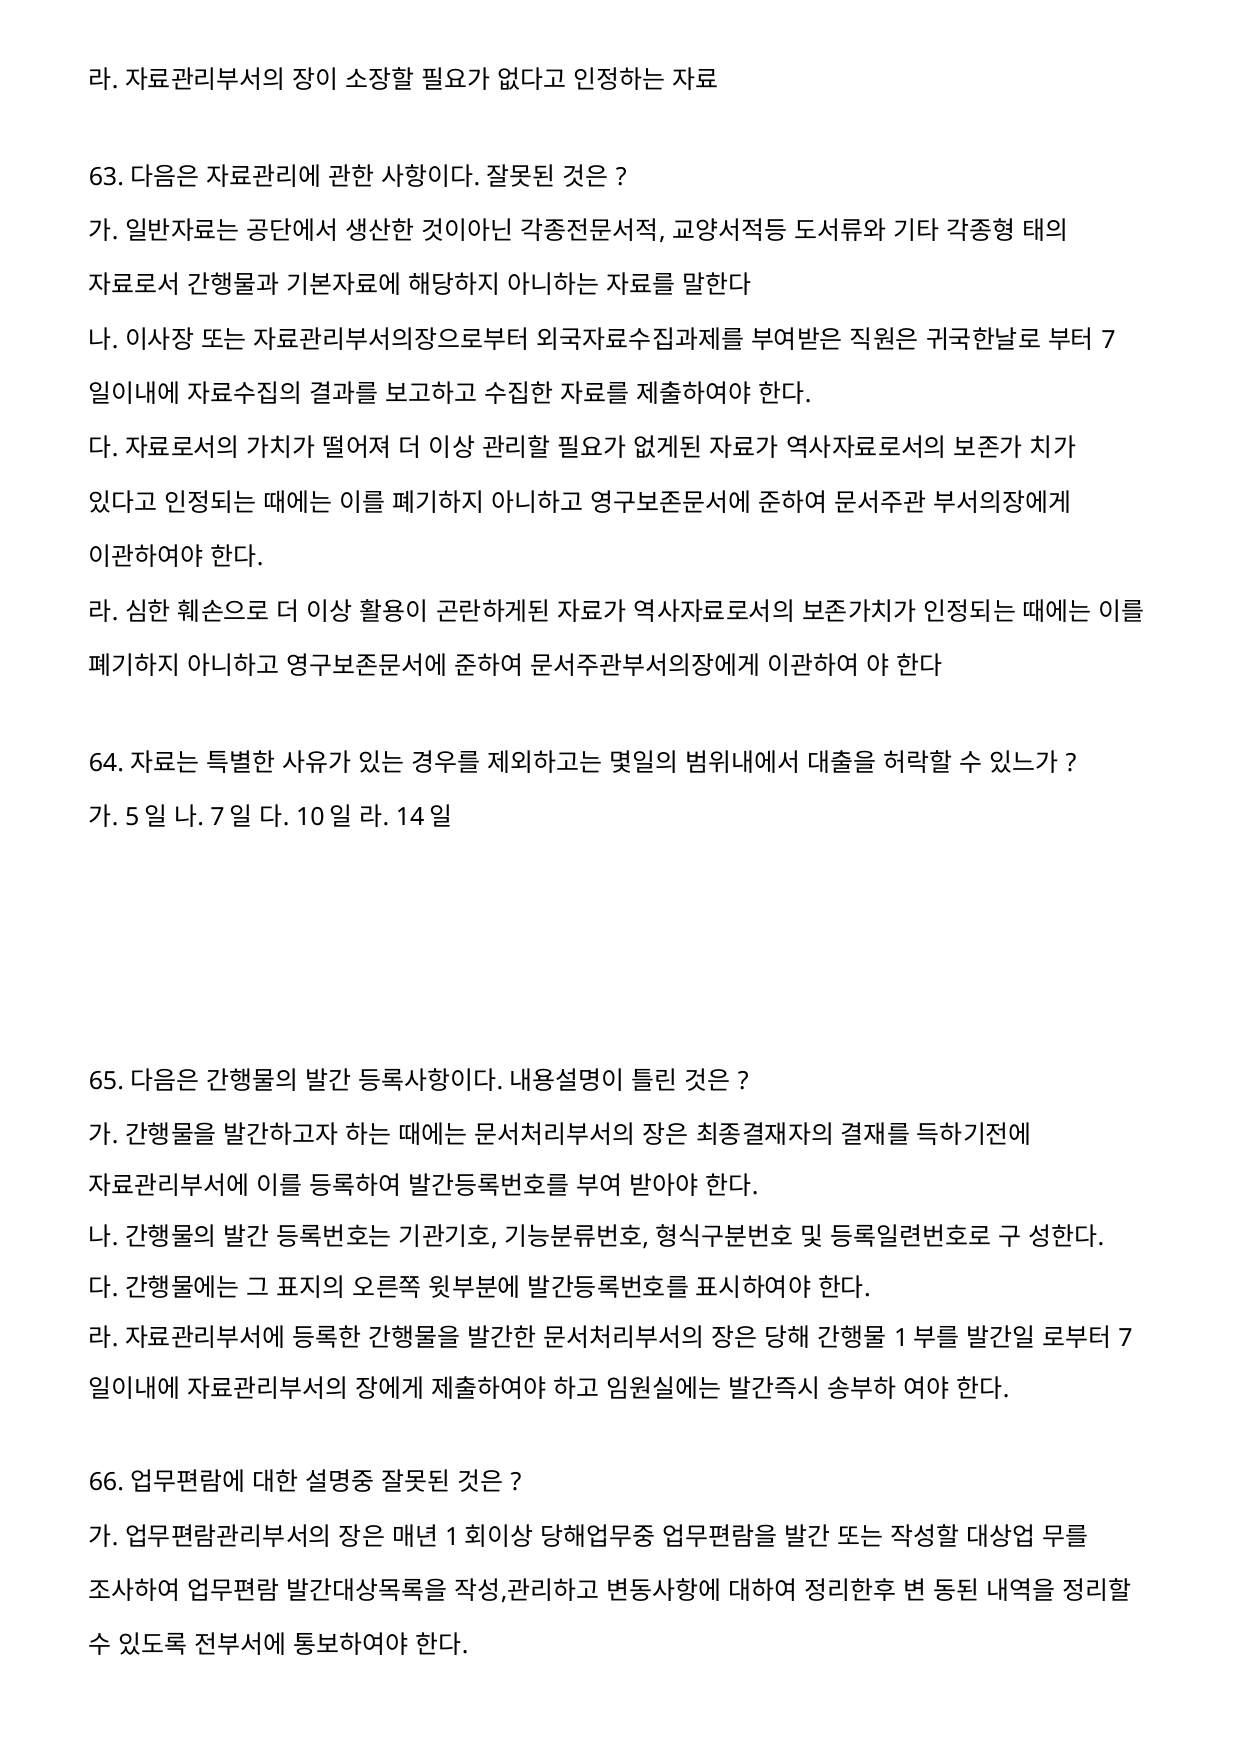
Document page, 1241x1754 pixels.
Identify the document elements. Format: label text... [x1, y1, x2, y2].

text 다. 자료로서의 가치가 떨어져 더 이상 관리할 필요가 없게된 자료가 역사자료로서의 보존가 치가 있다고 인정되는 때에는 이를 폐기하지 아니하고 영구보존문서에 준하여 문서주관 부서의장에게 이관하여야 한다. [88, 428, 1152, 573]
text 가. 업무편람관리부서의 장은 매년 1회이상 당해업무중 업무편람을 발간 또는 작성할 대상업 무를 조사하여 업무편람 발간대상목록을 작성,관리하고 변동사항에 대하여 정리한후 변 동된 내역을 정리할 수 있도록 전부서에 통보하여야 한다. [88, 1516, 1152, 1661]
text 66. 업무편람에 대한 설명중 잘못된 것은 ? [88, 1462, 1152, 1498]
text 나. 이사장 또는 자료관리부서의장으로부터 외국자료수집과제를 부여받은 직원은 귀국한날로 부터 7일이내에 자료수집의 결과를 보고하고 수집한 자료를 제출하여야 한다. [88, 319, 1152, 410]
text 라. 자료관리부서에 등록한 간행물을 발간한 문서처리부서의 장은 당해 간행물 1부를 발간일 로부터 7일이내에 자료관리부서의 장에게 제출하여야 하고 임원실에는 발간즉시 송부하 여야 한다. [88, 1318, 1152, 1405]
text 64. 자료는 특별한 사유가 있는 경우를 제외하고는 몇일의 범위내에서 대출을 허락할 수 있느가 ? [88, 742, 1152, 779]
text 나. 간행물의 발간 등록번호는 기관기호, 기능분류번호, 형식구분번호 및 등록일련번호로 구 성한다. [88, 1216, 1152, 1253]
text 라. 심한 훼손으로 더 이상 활용이 곤란하게된 자료가 역사자료로서의 보존가치가 인정되는 때에는 이를 폐기하지 아니하고 영구보존문서에 준하여 문서주관부서의장에게 이관하여 야 한다 [88, 591, 1152, 682]
text 라. 자료관리부서의 장이 소장할 필요가 없다고 인정하는 자료 [88, 59, 1152, 95]
text 다. 간행물에는 그 표지의 오른쪽 윗부분에 발간등록번호를 표시하여야 한다. [88, 1267, 1152, 1303]
text 가. 5일 나. 7일 다. 10일 라. 14일 [88, 797, 1152, 833]
text 63. 다음은 자료관리에 관한 사항이다. 잘못된 것은 ? [88, 156, 1152, 192]
text 가. 간행물을 발간하고자 하는 때에는 문서처리부서의 장은 최종결재자의 결재를 득하기전에 자료관리부서에 이를 등록하여 발간등록번호를 부여 받아야 한다. [88, 1115, 1152, 1202]
text 가. 일반자료는 공단에서 생산한 것이아닌 각종전문서적, 교양서적등 도서류와 기타 각종형 태의 자료로서 간행물과 기본자료에 해당하지 아니하는 자료를 말한다 [88, 210, 1152, 301]
text 65. 다음은 간행물의 발간 등록사항이다. 내용설명이 틀린 것은 ? [88, 1061, 1152, 1097]
